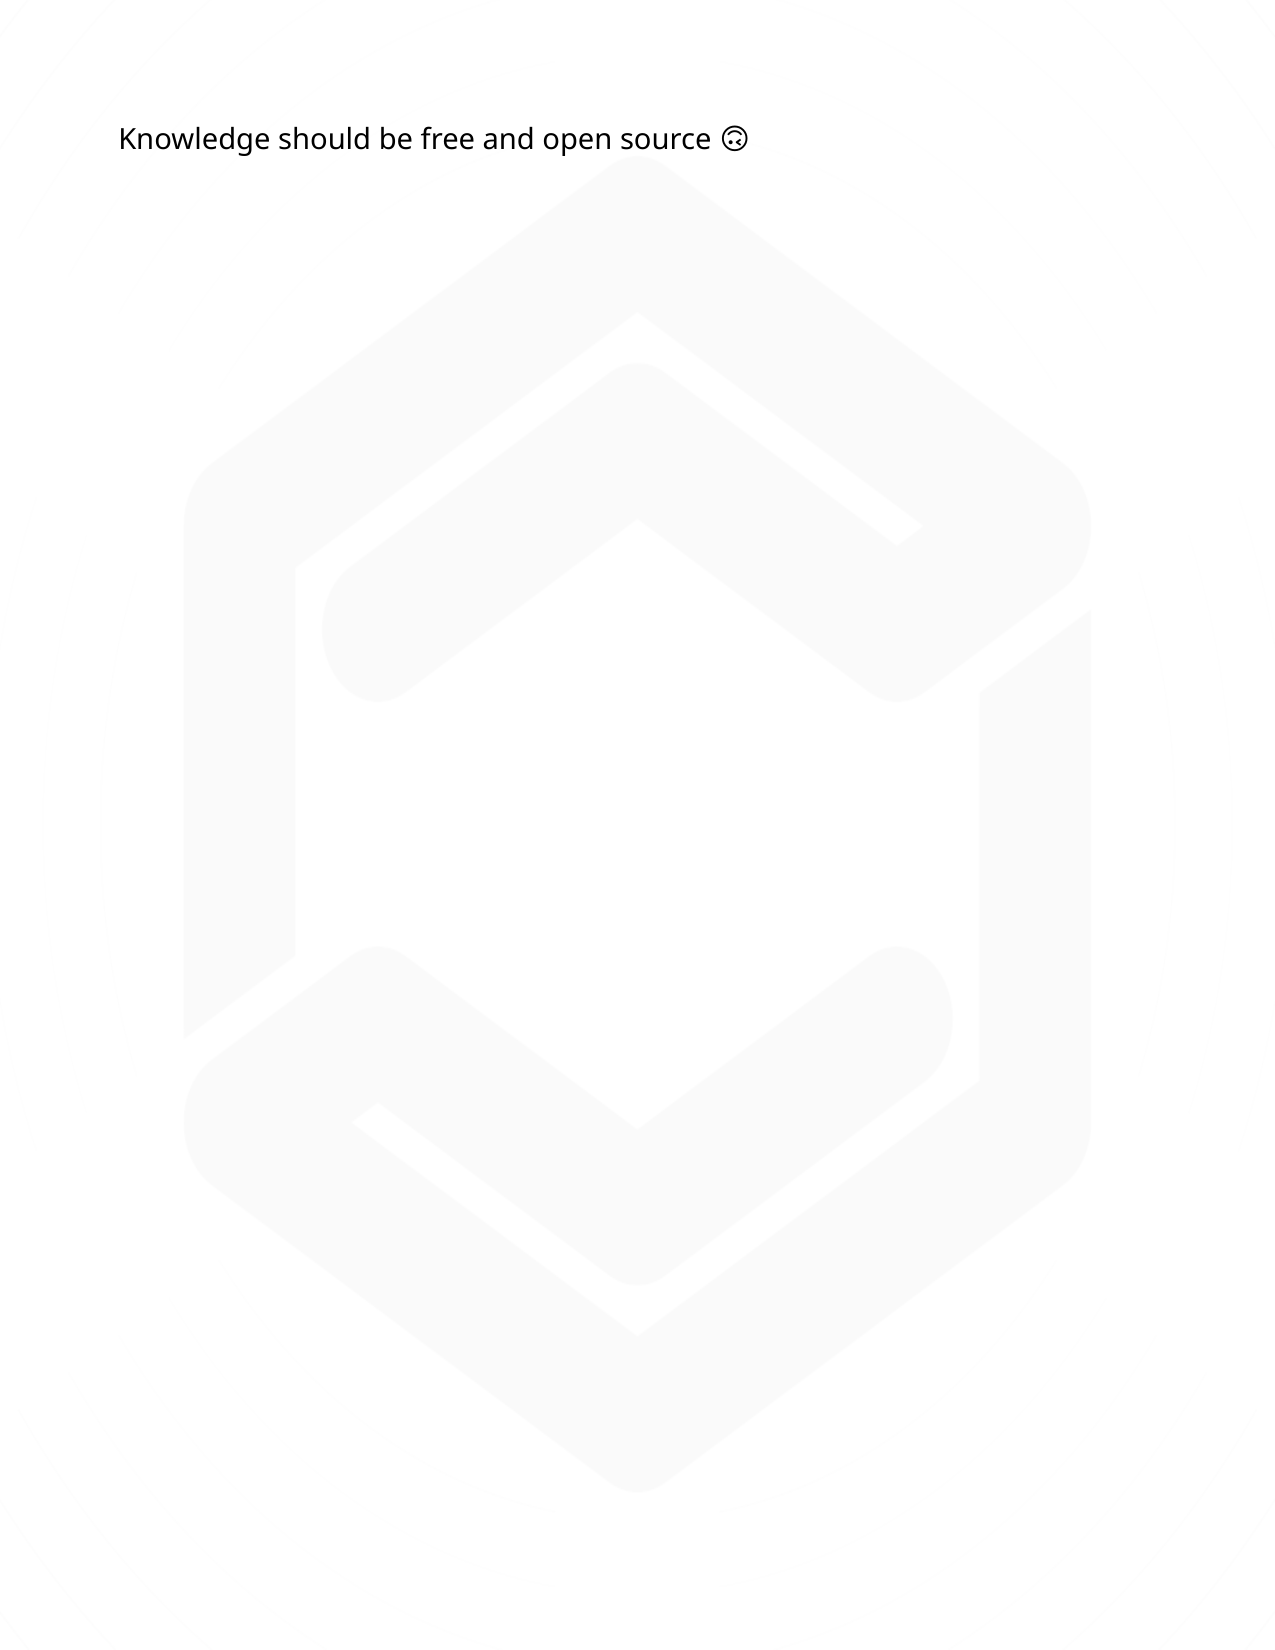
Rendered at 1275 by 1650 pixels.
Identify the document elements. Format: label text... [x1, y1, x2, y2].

text Knowledge should be free and open source 🙃 [118, 118, 1157, 158]
